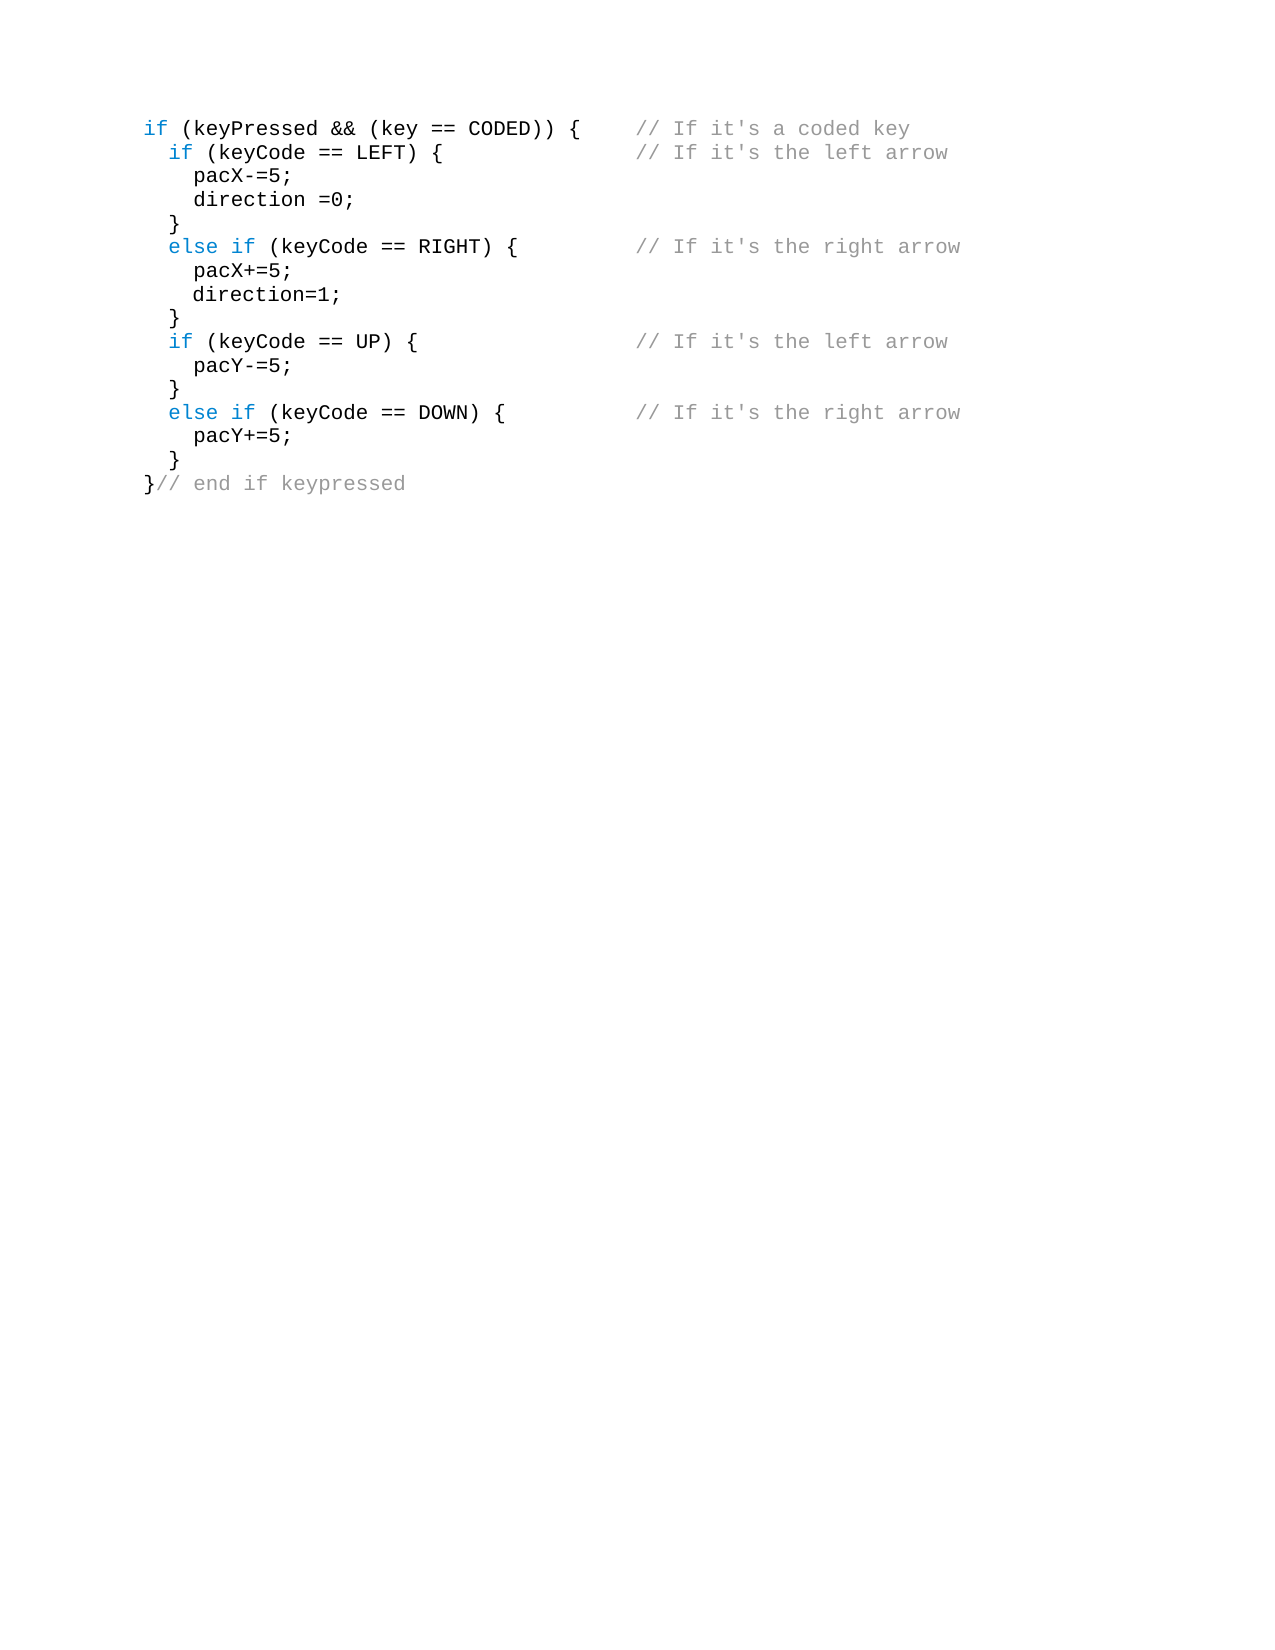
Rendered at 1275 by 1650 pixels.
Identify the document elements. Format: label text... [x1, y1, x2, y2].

text else if (keyCode == RIGHT) { // If it's the right arrow [118, 236, 1157, 260]
text direction =0; [118, 189, 1157, 213]
text direction=1; [118, 284, 1157, 307]
text pacY+=5; [118, 426, 1157, 449]
text if (keyCode == UP) { // If it's the left arrow [118, 331, 1157, 354]
text pacX-=5; [118, 165, 1157, 189]
text } [118, 213, 1157, 236]
text } [118, 449, 1157, 473]
text else if (keyCode == DOWN) { // If it's the right arrow [118, 402, 1157, 426]
text pacY-=5; [118, 354, 1157, 378]
text } [118, 378, 1157, 402]
text pacX+=5; [118, 260, 1157, 284]
text if (keyPressed && (key == CODED)) { // If it's a coded key [118, 118, 1157, 142]
text }// end if keypressed [118, 473, 1157, 496]
text if (keyCode == LEFT) { // If it's the left arrow [118, 142, 1157, 165]
text } [118, 307, 1157, 331]
